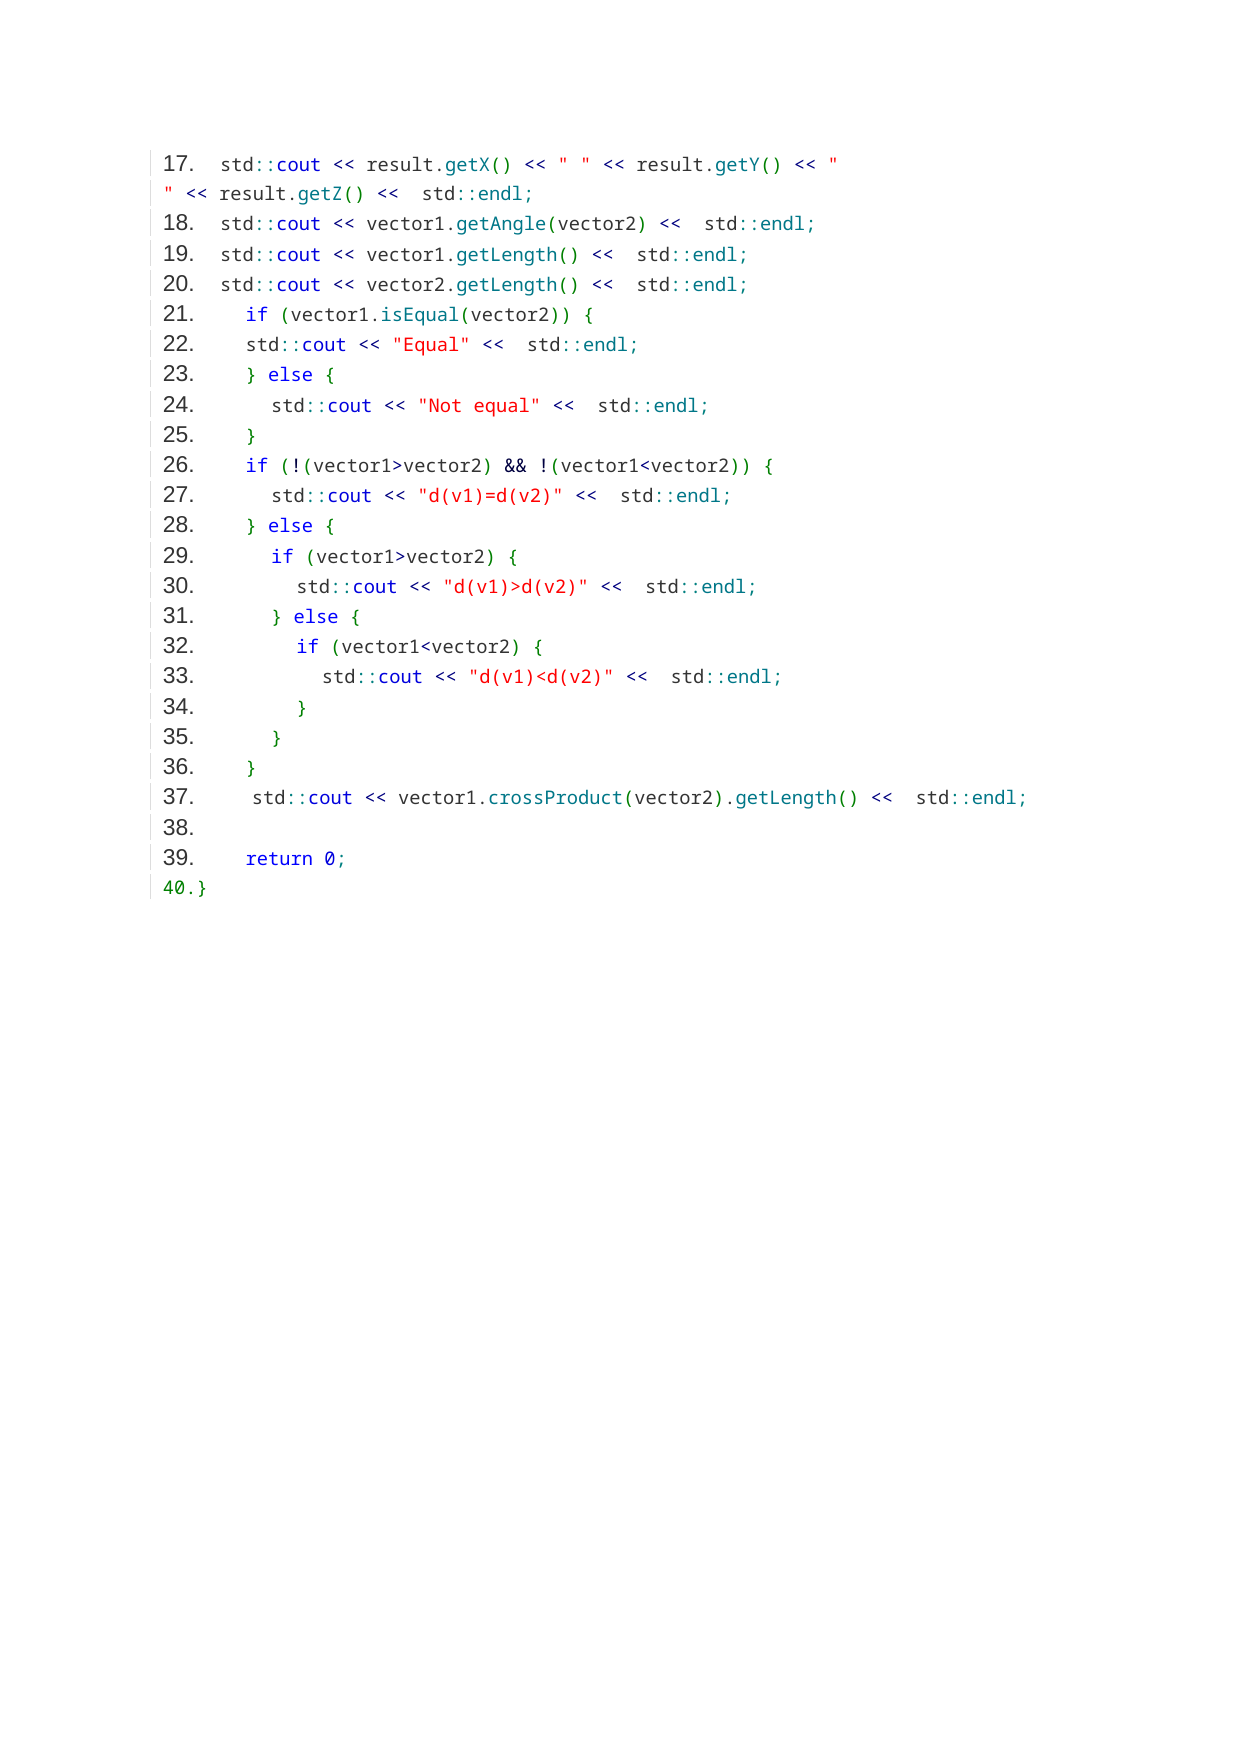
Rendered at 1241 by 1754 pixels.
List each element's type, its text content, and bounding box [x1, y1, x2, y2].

list std::cout << vector1.getAngle(vector2) << std::endl; [151, 209, 1090, 236]
list std::cout << vector1.getLength() << std::endl; [150, 239, 1090, 266]
list std::cout << result.getX() << " " << result.getY() << " " << result.getZ() << std::endl; [150, 150, 1090, 206]
list if (vector1>vector2) { [151, 542, 1090, 568]
list } else { [151, 360, 1090, 387]
list std::cout << "Not equal" << std::endl; [151, 391, 1090, 417]
list } else { [151, 602, 1090, 628]
list return 0; [151, 844, 1090, 870]
list std::cout << "d(v1)<d(v2)" << std::endl; [150, 662, 1090, 689]
list std::cout << vector2.getLength() << std::endl; [151, 270, 1090, 296]
list } else { [151, 511, 1090, 538]
list } [151, 421, 1090, 447]
list } [151, 723, 1090, 749]
list if (vector1<vector2) { [151, 632, 1090, 659]
list } [151, 693, 1090, 719]
list std::cout << "d(v1)=d(v2)" << std::endl; [151, 481, 1090, 508]
list } [151, 753, 1090, 779]
list std::cout << "Equal" << std::endl; [151, 330, 1090, 357]
list } [151, 874, 1090, 899]
list std::cout << vector1.crossProduct(vector2).getLength() << std::endl; [151, 783, 1090, 810]
list std::cout << "d(v1)>d(v2)" << std::endl; [151, 572, 1090, 598]
list if (!(vector1>vector2) && !(vector1<vector2)) { [151, 451, 1090, 477]
list if (vector1.isEqual(vector2)) { [151, 300, 1090, 326]
